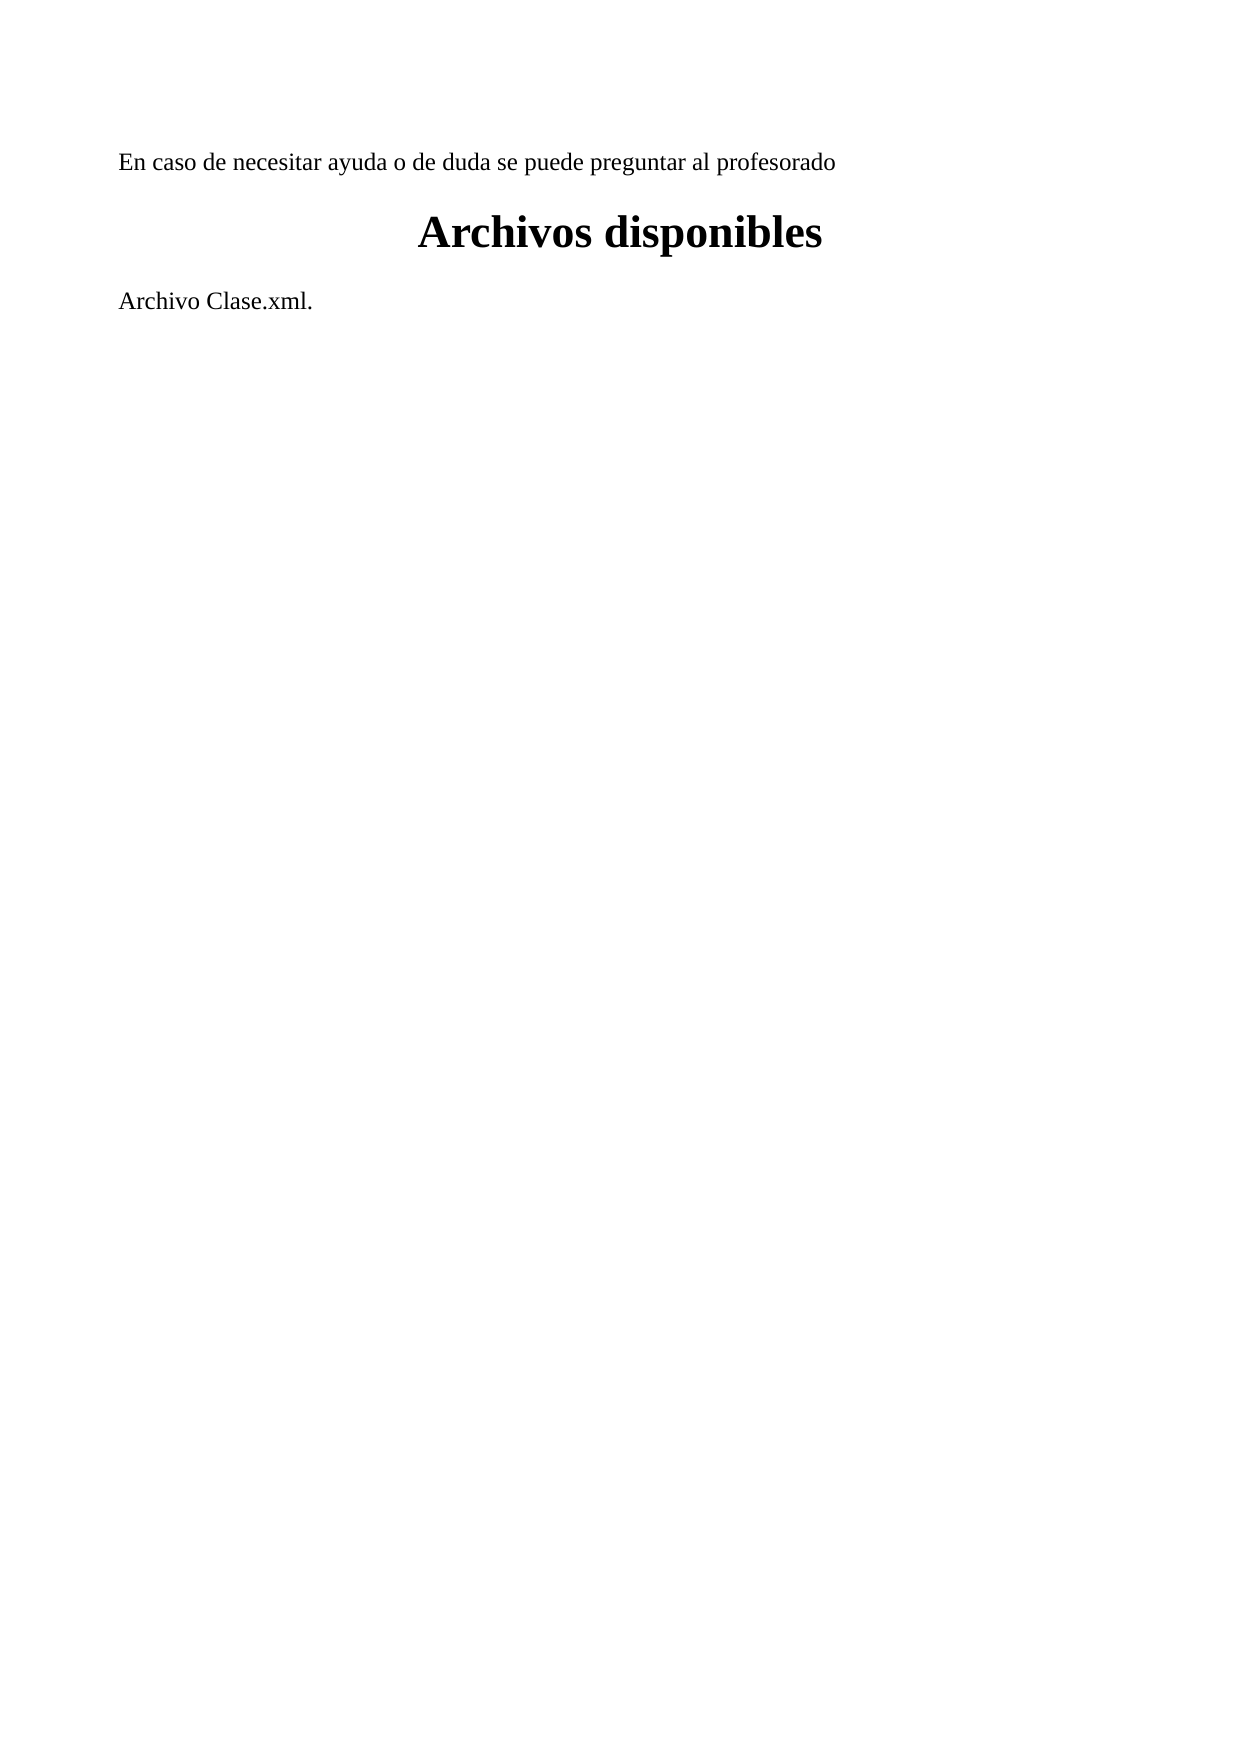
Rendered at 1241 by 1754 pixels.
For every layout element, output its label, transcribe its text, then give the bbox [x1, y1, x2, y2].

text En caso de necesitar ayuda o de duda se puede preguntar al profesorado [118, 147, 1122, 176]
text Archivos disponibles [118, 204, 1122, 257]
text Archivo Clase.xml. [118, 286, 1122, 314]
